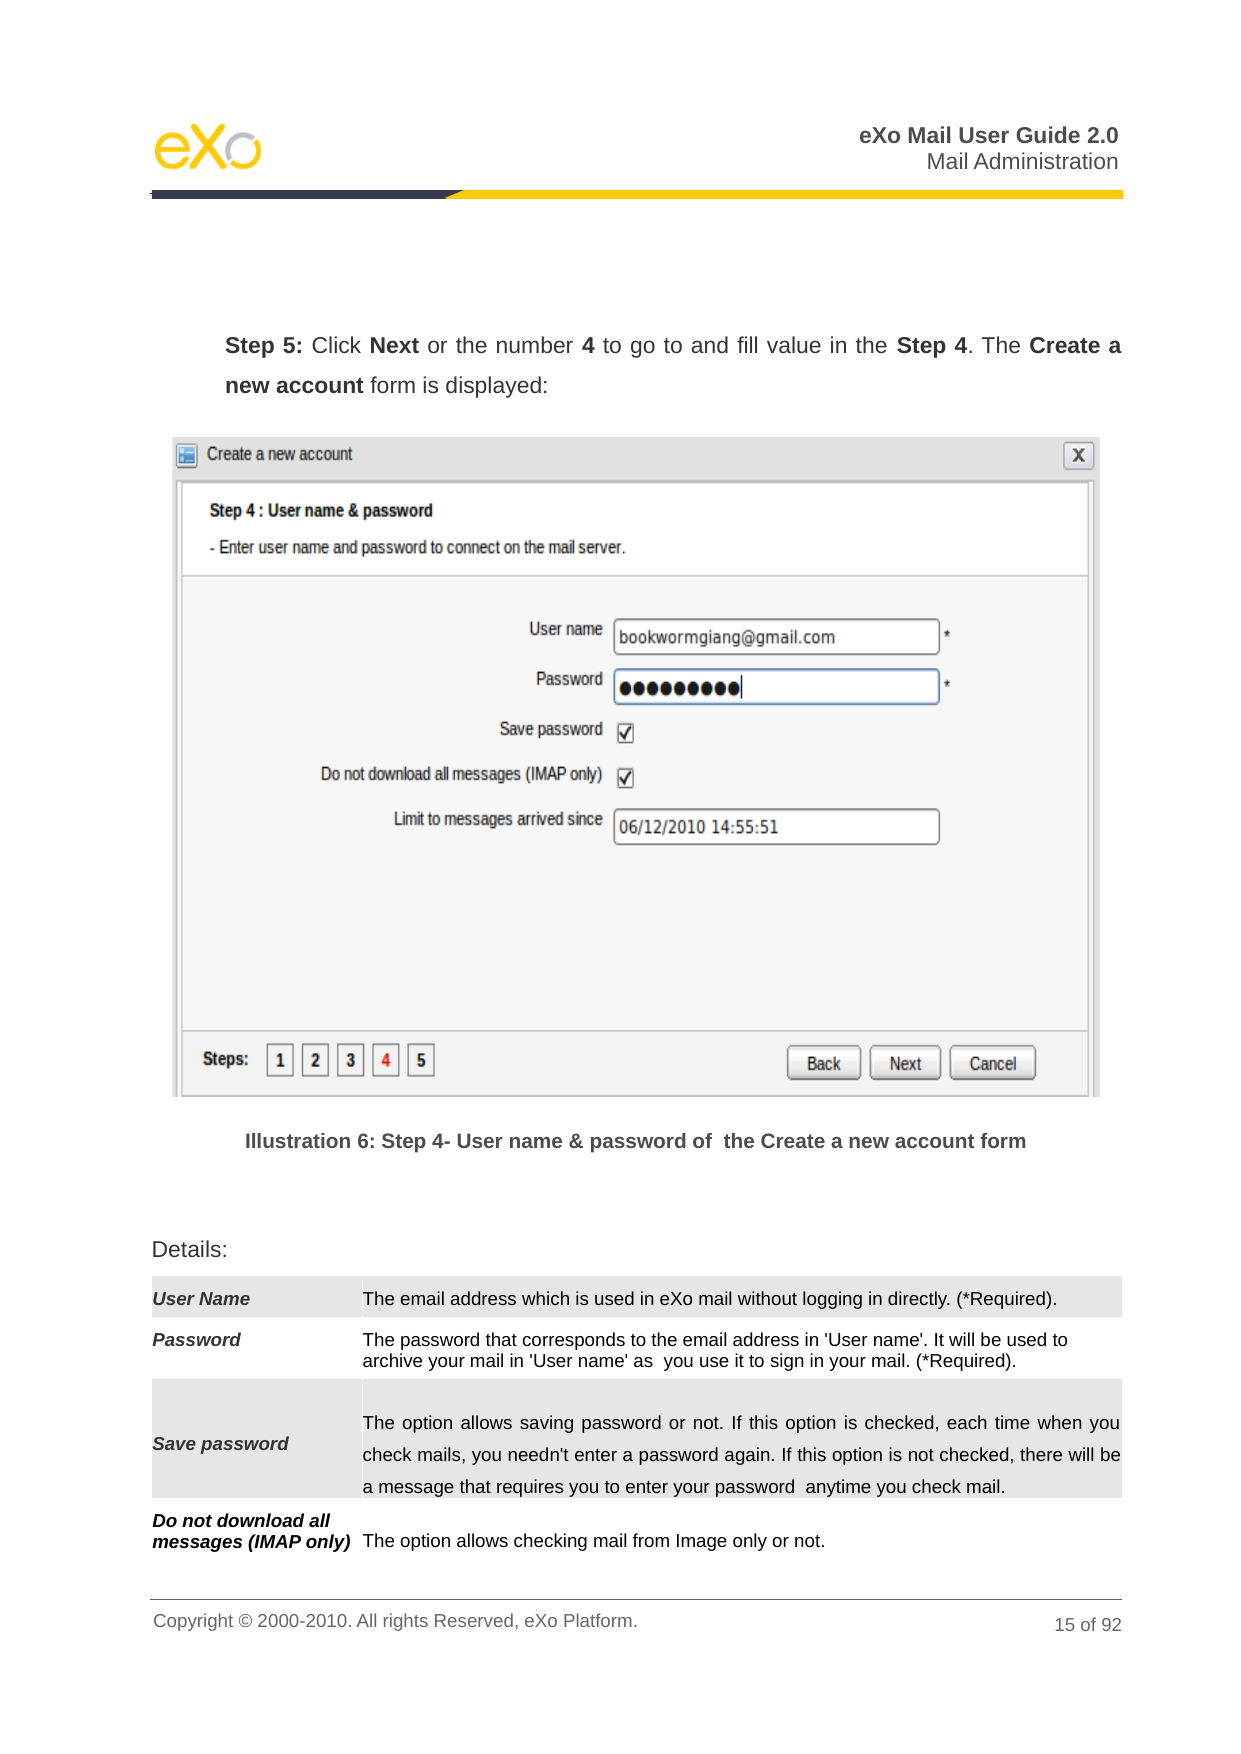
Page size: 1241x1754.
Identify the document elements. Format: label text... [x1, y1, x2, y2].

table_cell The option allows saving password or not. If this option is checked, each time when you check mails, you needn't enter a password again. If this option is not checked, there will be a message that requires you to enter your password anytime you check mail. [363, 1379, 1122, 1498]
table_header The email address which is used in eXo mail without logging in directly. (*Required). [363, 1276, 1122, 1317]
picture [151, 190, 1124, 199]
list Illustration 6: Step 4- User name & password of the Create a new account form [172, 1097, 1099, 1152]
table_header User Name [152, 1276, 362, 1317]
picture [155, 123, 262, 170]
list Step 5: Click Next or the number 4 to go to and fill value in the Step 4. The Create a new account form is displayed: [187, 332, 1122, 398]
table_cell The option allows checking mail from Image only or not. [363, 1498, 1122, 1560]
table_cell Save password [152, 1379, 362, 1498]
list Details: [114, 419, 1122, 1262]
table_cell The password that corresponds to the email address in 'User name'. It will be used to archive your mail in 'User name' as you use it to sign in your mail. (*Required). [363, 1317, 1122, 1379]
table_cell Do not download all messages (IMAP only) [152, 1498, 362, 1560]
table_cell Password [152, 1317, 362, 1379]
picture [172, 437, 1100, 1097]
